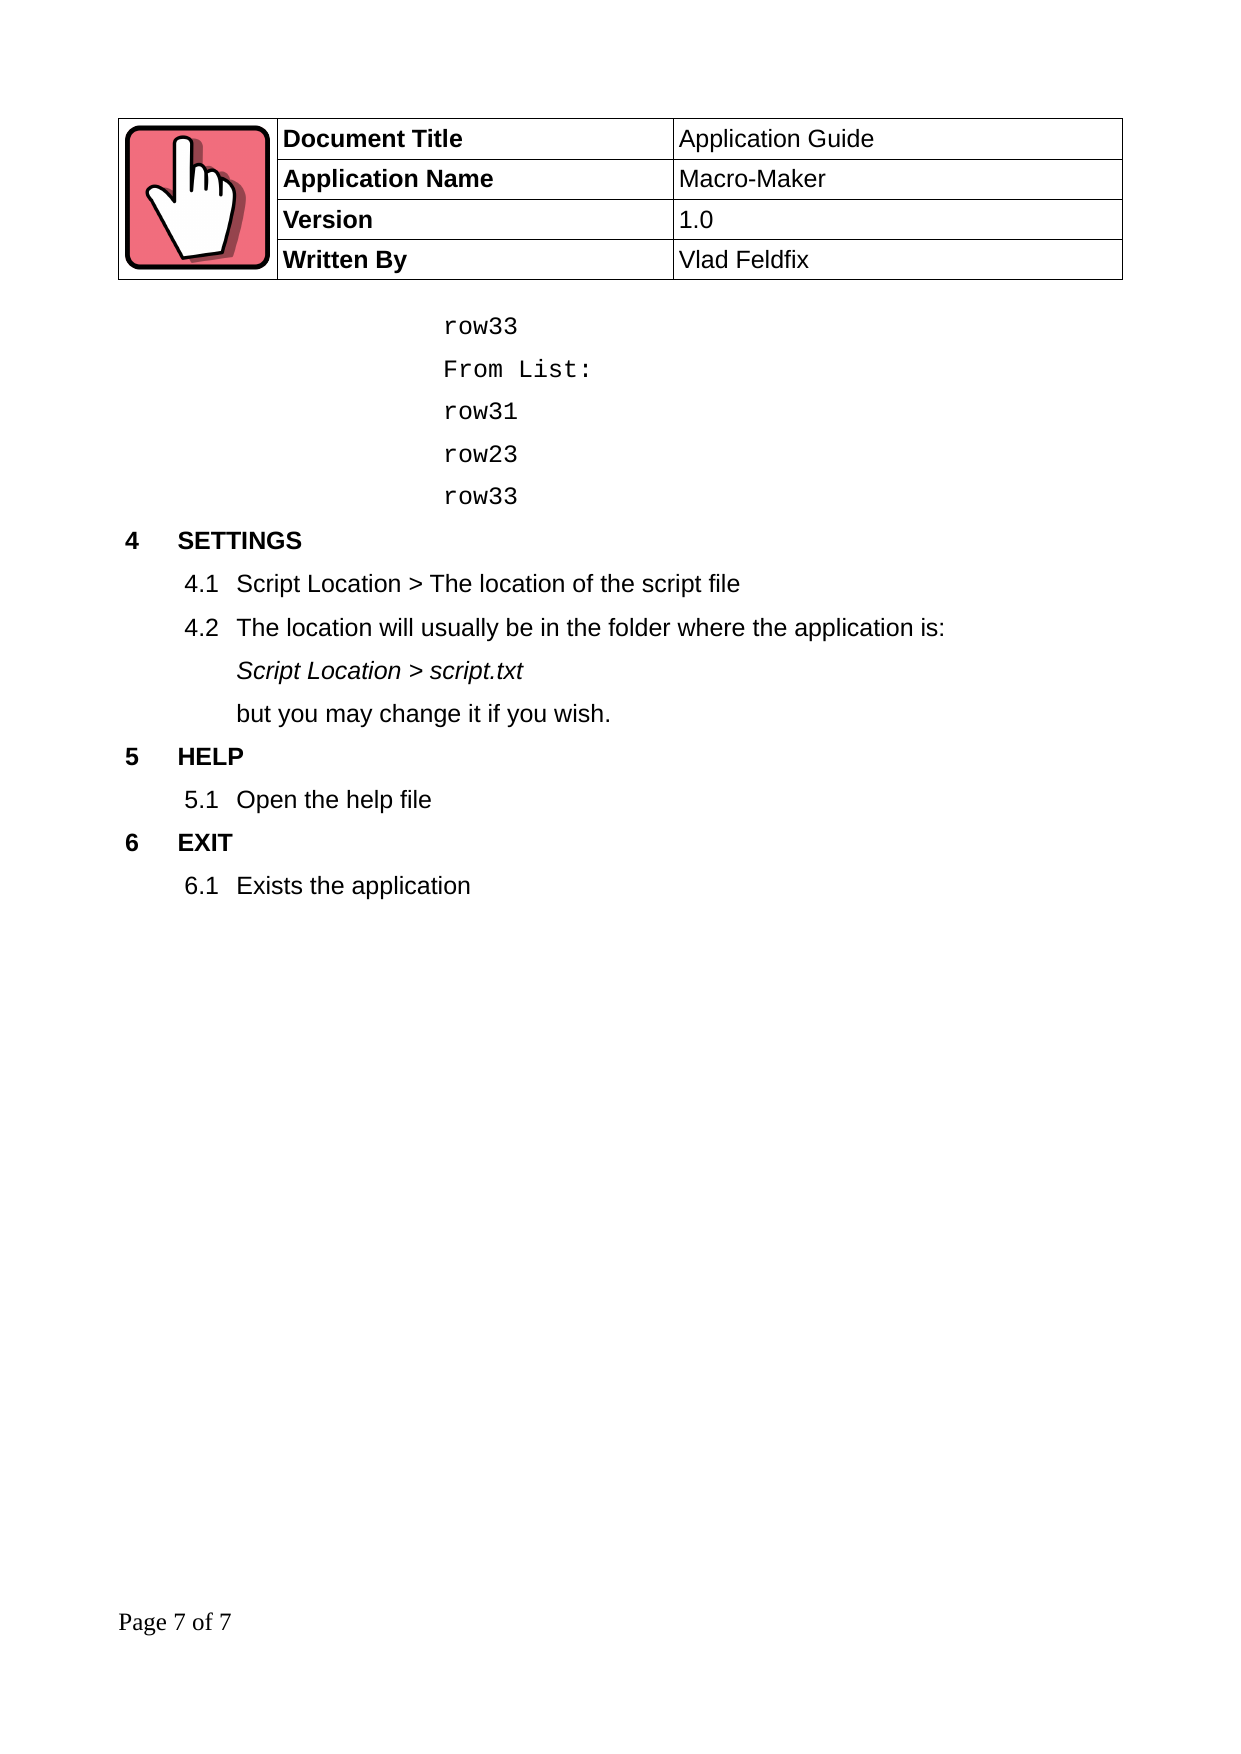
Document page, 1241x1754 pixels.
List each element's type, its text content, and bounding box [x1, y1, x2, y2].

picture [123, 123, 272, 272]
list The location will usually be in the folder where the application is: Script Location > script.txt but you may change it if you wish. [177, 612, 1122, 727]
list SETTINGS [118, 526, 1122, 555]
list EXIT [118, 828, 1122, 857]
list row33 [295, 314, 1122, 342]
list row23 [295, 441, 1122, 469]
list row31 [295, 399, 1122, 427]
list From List: [295, 356, 1122, 384]
list HELP [118, 742, 1122, 771]
list Open the help file [177, 785, 1122, 814]
list row33 [295, 484, 1122, 512]
list Script Location > The location of the script file [177, 569, 1122, 598]
list Exists the application [177, 871, 1122, 900]
